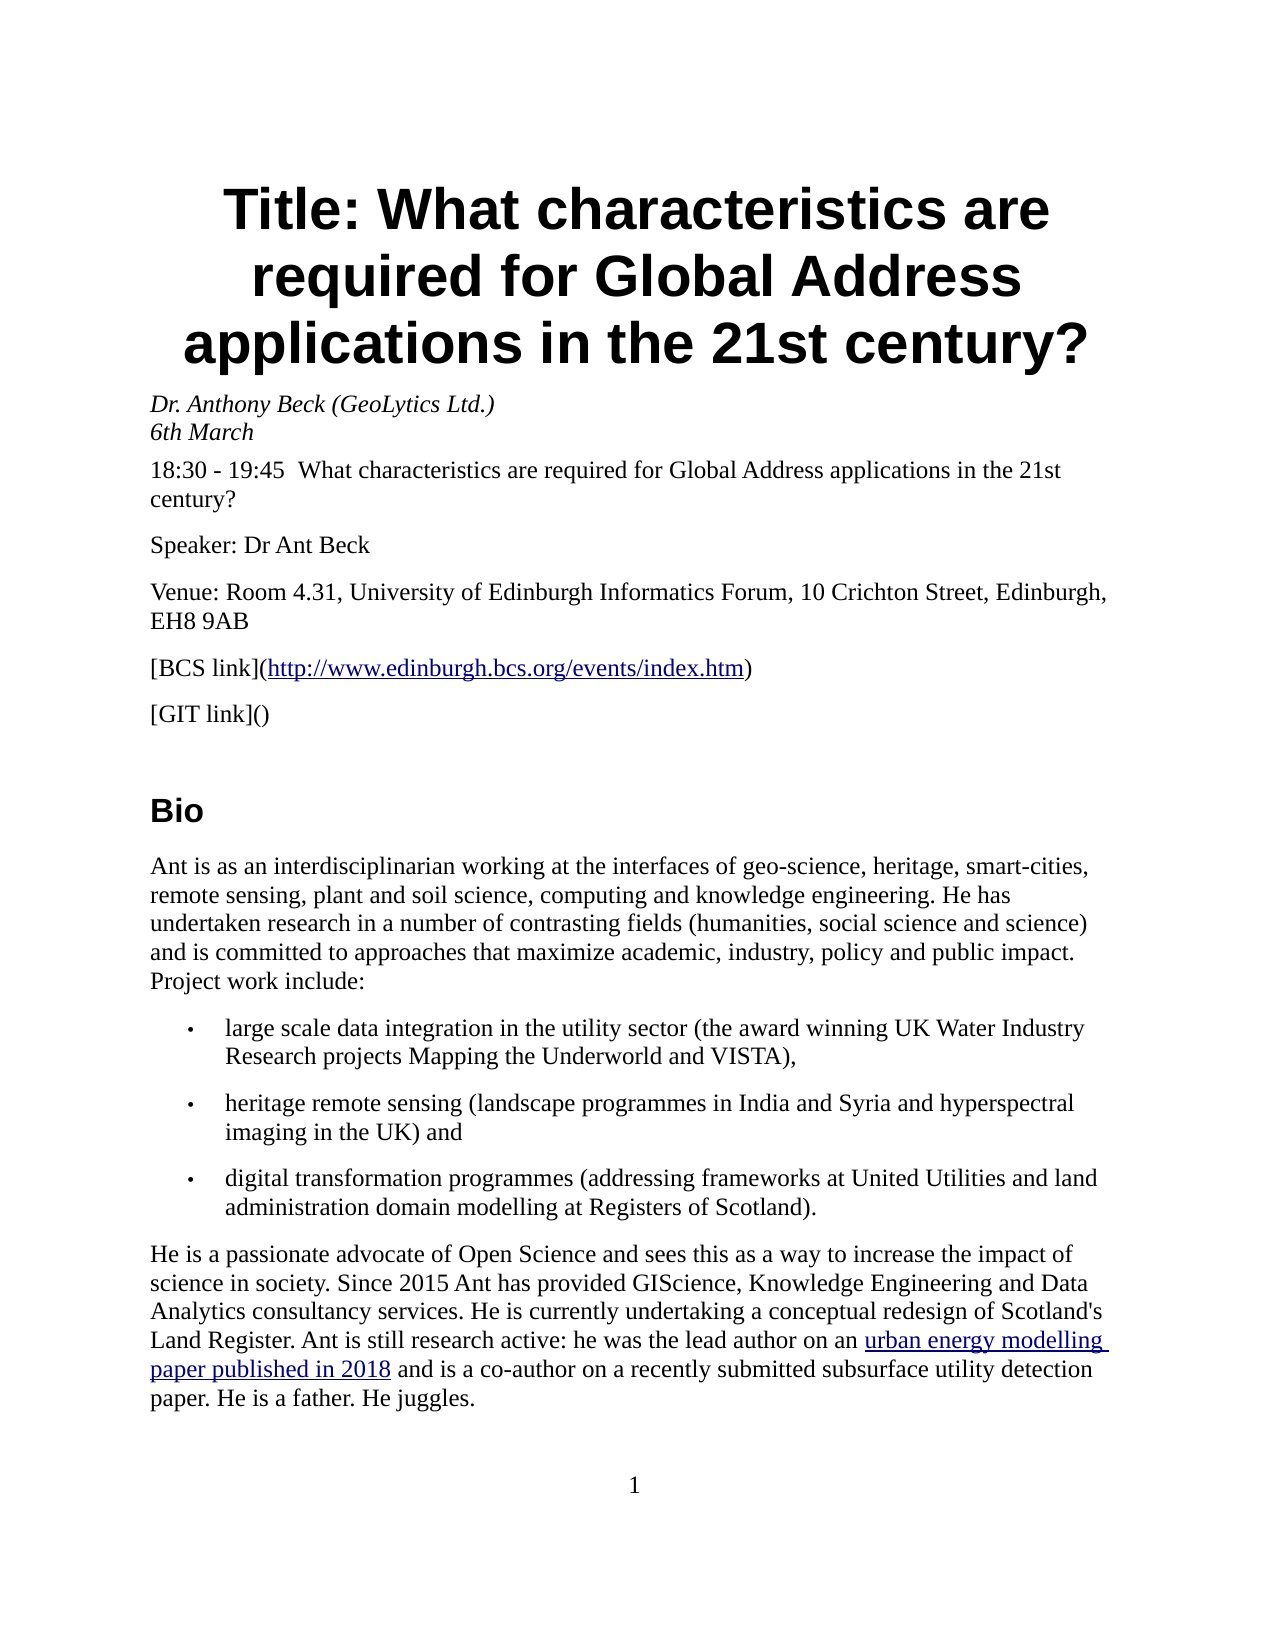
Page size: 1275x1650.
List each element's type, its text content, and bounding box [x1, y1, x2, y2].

text Dr. Anthony Beck (GeoLytics Ltd.) [150, 389, 1125, 417]
text [BCS link](http://www.edinburgh.bcs.org/events/index.htm) [150, 653, 1125, 681]
text [GIT link]() [150, 699, 1125, 728]
text Ant is as an interdisciplinarian working at the interfaces of geo-science, heritage, smart-cities, remote sensing, plant and soil science, computing and knowledge engineering. He has undertaken research in a number of contrasting fields (humanities, social science and science) and is committed to approaches that maximize academic, industry, policy and public impact. Project work include: [150, 851, 1125, 995]
list digital transformation programmes (addressing frameworks at United Utilities and land administration domain modelling at Registers of Scotland). [187, 1163, 1125, 1221]
text He is a passionate advocate of Open Science and sees this as a way to increase the impact of science in society. Since 2015 Ant has provided GIScience, Knowledge Engineering and Data Analytics consultancy services. He is currently undertaking a conceptual redesign of Scotland's Land Register. Ant is still research active: he was the lead author on an urban energy modelling paper published in 2018 and is a co-author on a recently submitted subsurface utility detection paper. He is a father. He juggles. [150, 1239, 1125, 1411]
list heritage remote sensing (landscape programmes in India and Syria and hyperspectral imaging in the UK) and [187, 1088, 1125, 1146]
text Venue: Room 4.31, University of Edinburgh Informatics Forum, 10 Crichton Street, Edinburgh, EH8 9AB [150, 577, 1125, 635]
subtitle Bio [150, 791, 1125, 829]
text 18:30 - 19:45 What characteristics are required for Global Address applications in the 21st century? [150, 455, 1125, 513]
text Speaker: Dr Ant Beck [150, 531, 1125, 559]
title Title: What characteristics are required for Global Address applications in the 21st century? [150, 175, 1125, 376]
list large scale data integration in the utility sector (the award winning UK Water Industry Research projects Mapping the Underworld and VISTA), [187, 1013, 1125, 1070]
text 6th March [150, 417, 1125, 446]
